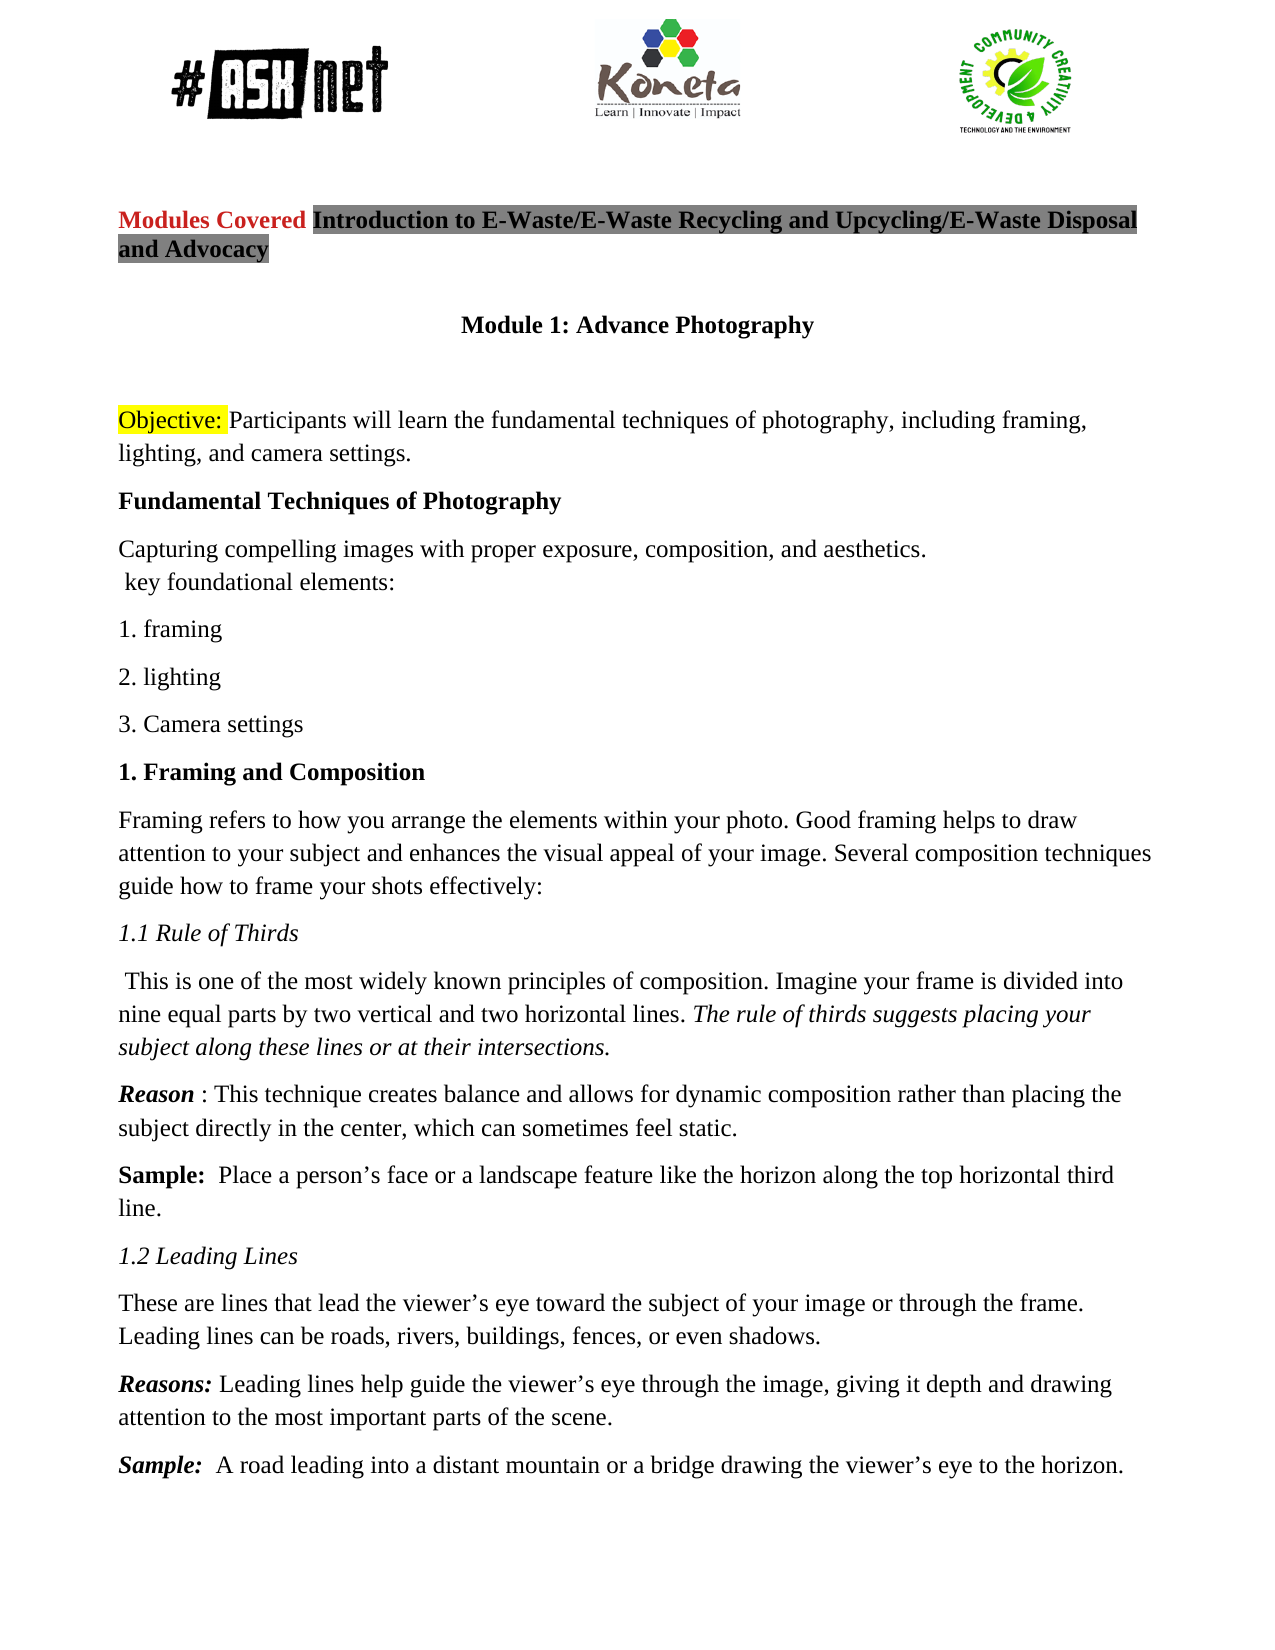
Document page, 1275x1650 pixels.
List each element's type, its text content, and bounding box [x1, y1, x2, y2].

text 3. Camera settings [118, 709, 1157, 738]
text Framing refers to how you arrange the elements within your photo. Good framing helps to draw attention to your subject and enhances the visual appeal of your image. Several composition techniques guide how to frame your shots effectively: [118, 805, 1157, 899]
text 1. Framing and Composition [118, 757, 1157, 786]
picture [170, 39, 392, 122]
text Reason : This technique creates balance and allows for dynamic composition rather than placing the subject directly in the center, which can sometimes feel static. [118, 1079, 1157, 1141]
text Module 1: Advance Photography [118, 310, 1157, 339]
picture [931, 8, 1098, 149]
text 1.2 Leading Lines [118, 1241, 1157, 1269]
text Reasons: Leading lines help guide the viewer’s eye through the image, giving it depth and drawing attention to the most important parts of the scene. [118, 1369, 1157, 1431]
text Modules Covered Introduction to E-Waste/E-Waste Recycling and Upcycling/E-Waste Disposal and Advocacy [118, 205, 1157, 263]
text These are lines that lead the viewer’s eye toward the subject of your image or through the frame. Leading lines can be roads, rivers, buildings, fences, or even shadows. [118, 1288, 1157, 1350]
text Sample: Place a person’s face or a landscape feature like the horizon along the top horizontal third line. [118, 1160, 1157, 1222]
picture [594, 19, 741, 119]
text This is one of the most widely known principles of composition. Imagine your frame is divided into nine equal parts by two vertical and two horizontal lines. The rule of thirds suggests placing your subject along these lines or at their intersections. [118, 966, 1157, 1061]
text 1. framing [118, 614, 1157, 643]
text 2. lighting [118, 662, 1157, 691]
text Fundamental Techniques of Photography [118, 486, 1157, 515]
text Sample: A road leading into a distant mountain or a bridge drawing the viewer’s eye to the horizon. [118, 1450, 1157, 1478]
text Capturing compelling images with proper exposure, composition, and aesthetics. key foundational elements: [118, 534, 1157, 595]
text Objective: Participants will learn the fundamental techniques of photography, including framing, lighting, and camera settings. [118, 405, 1157, 467]
text 1.1 Rule of Thirds [118, 918, 1157, 947]
